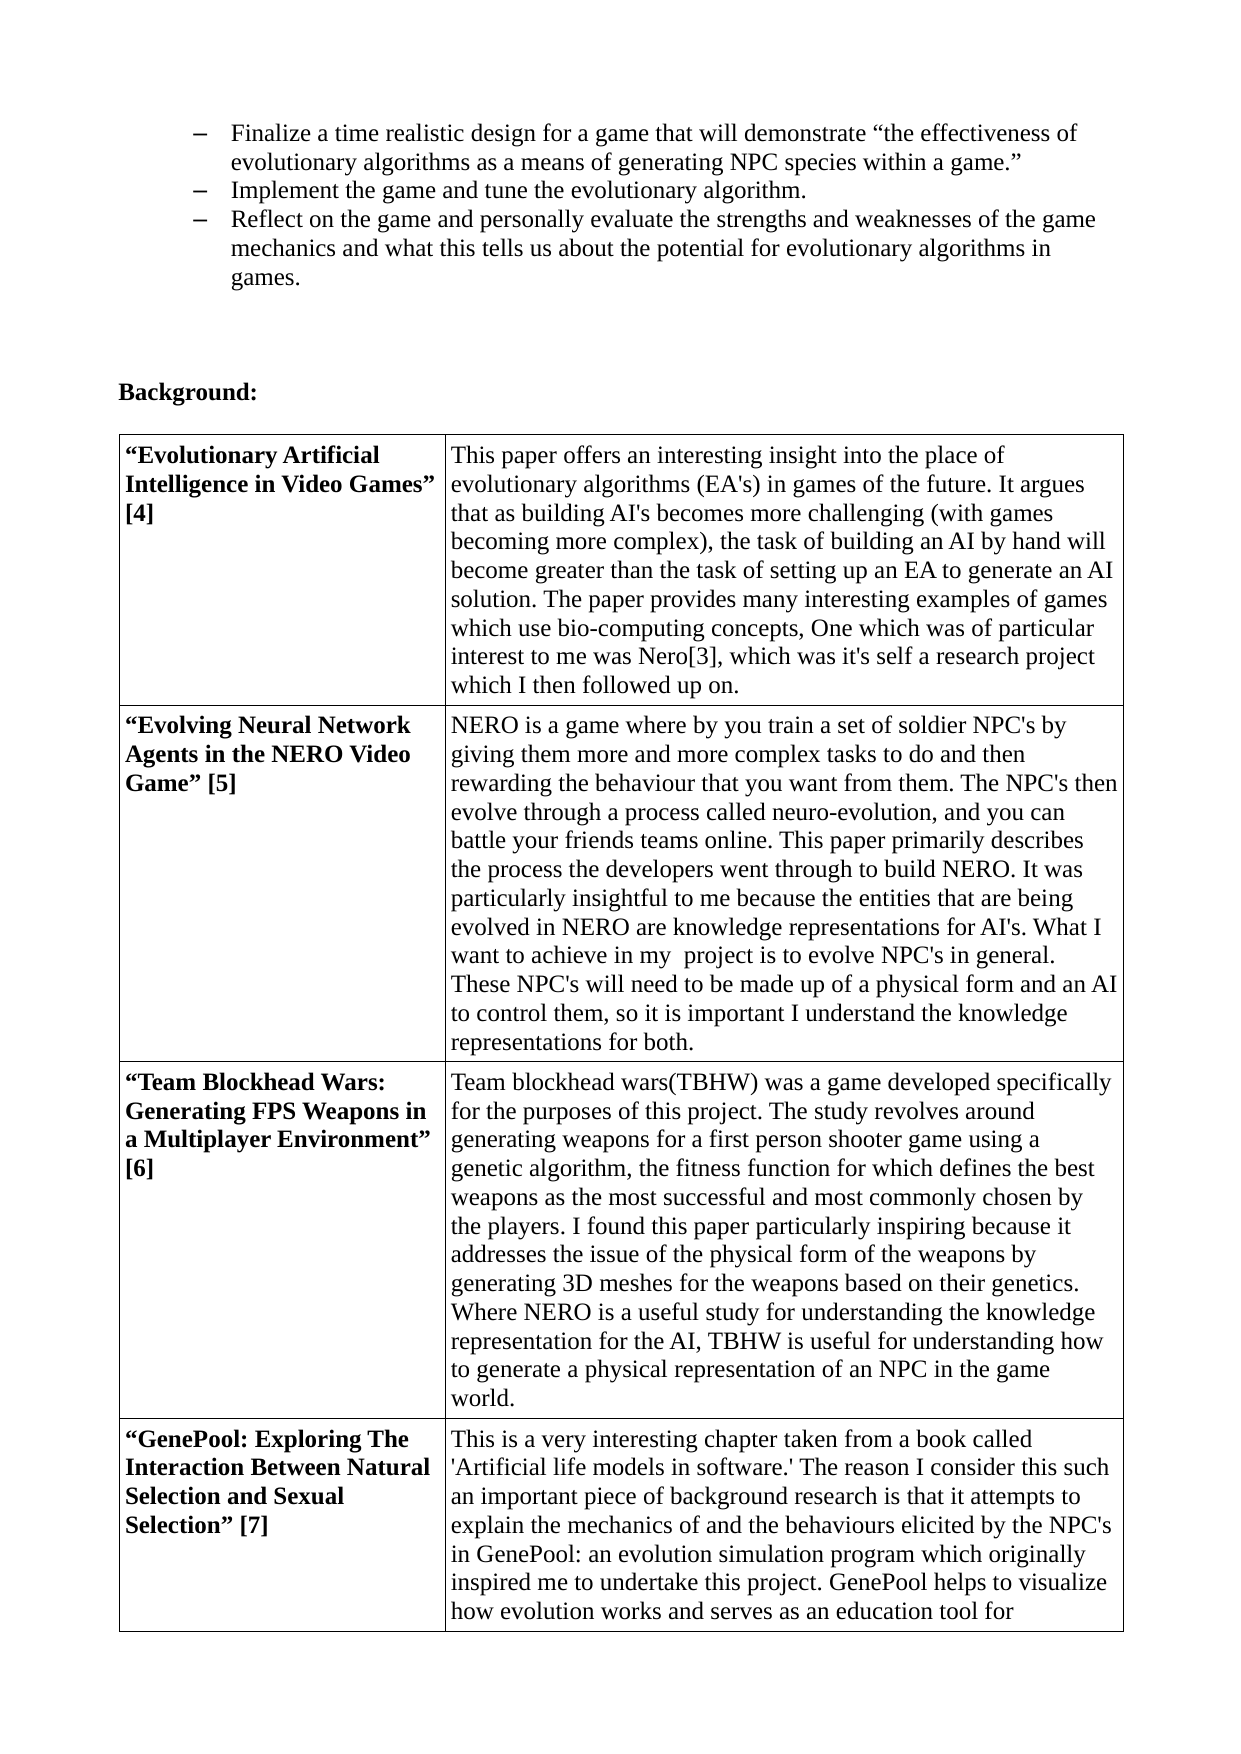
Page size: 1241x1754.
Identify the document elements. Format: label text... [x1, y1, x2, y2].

table_cell Team blockhead wars(TBHW) was a game developed specifically for the purposes of this project. The study revolves around generating weapons for a first person shooter game using a genetic algorithm, the fitness function for which defines the best weapons as the most successful and most commonly chosen by the players. I found this paper particularly inspiring because it addresses the issue of the physical form of the weapons by generating 3D meshes for the weapons based on their genetics. Where NERO is a useful study for understanding the knowledge representation for the AI, TBHW is useful for understanding how to generate a physical representation of an NPC in the game world. [446, 1062, 1123, 1418]
table_cell “Team Blockhead Wars: Generating FPS Weapons in a Multiplayer Environment” [6] [120, 1062, 445, 1418]
table_cell “GenePool: Exploring The Interaction Between Natural Selection and Sexual Selection” [7] [120, 1419, 445, 1631]
list Reflect on the game and personally evaluate the strengths and weaknesses of the game mechanics and what this tells us about the potential for evolutionary algorithms in games. [193, 204, 1122, 291]
table_cell “Evolving Neural Network Agents in the NERO Video Game” [5] [120, 706, 445, 1061]
list Implement the game and tune the evolutionary algorithm. [193, 176, 1122, 204]
text Background: [118, 377, 1122, 406]
table_header This paper offers an interesting insight into the place of evolutionary algorithms (EA's) in games of the future. It argues that as building AI's becomes more challenging (with games becoming more complex), the task of building an AI by hand will become greater than the task of setting up an EA to generate an AI solution. The paper provides many interesting examples of games which use bio-computing concepts, One which was of particular interest to me was Nero[3], which was it's self a research project which I then followed up on. [446, 435, 1123, 705]
table_header “Evolutionary Artificial Intelligence in Video Games” [4] [120, 435, 445, 705]
table_cell NERO is a game where by you train a set of soldier NPC's by giving them more and more complex tasks to do and then rewarding the behaviour that you want from them. The NPC's then evolve through a process called neuro-evolution, and you can battle your friends teams online. This paper primarily describes the process the developers went through to build NERO. It was particularly insightful to me because the entities that are being evolved in NERO are knowledge representations for AI's. What I want to achieve in my project is to evolve NPC's in general. These NPC's will need to be made up of a physical form and an AI to control them, so it is important I understand the knowledge representations for both. [446, 706, 1123, 1061]
list Finalize a time realistic design for a game that will demonstrate “the effectiveness of evolutionary algorithms as a means of generating NPC species within a game.” [193, 118, 1122, 176]
table_cell This is a very interesting chapter taken from a book called 'Artificial life models in software.' The reason I consider this such an important piece of background research is that it attempts to explain the mechanics of and the behaviours elicited by the NPC's in GenePool: an evolution simulation program which originally inspired me to undertake this project. GenePool helps to visualize how evolution works and serves as an education tool for [446, 1419, 1123, 1631]
